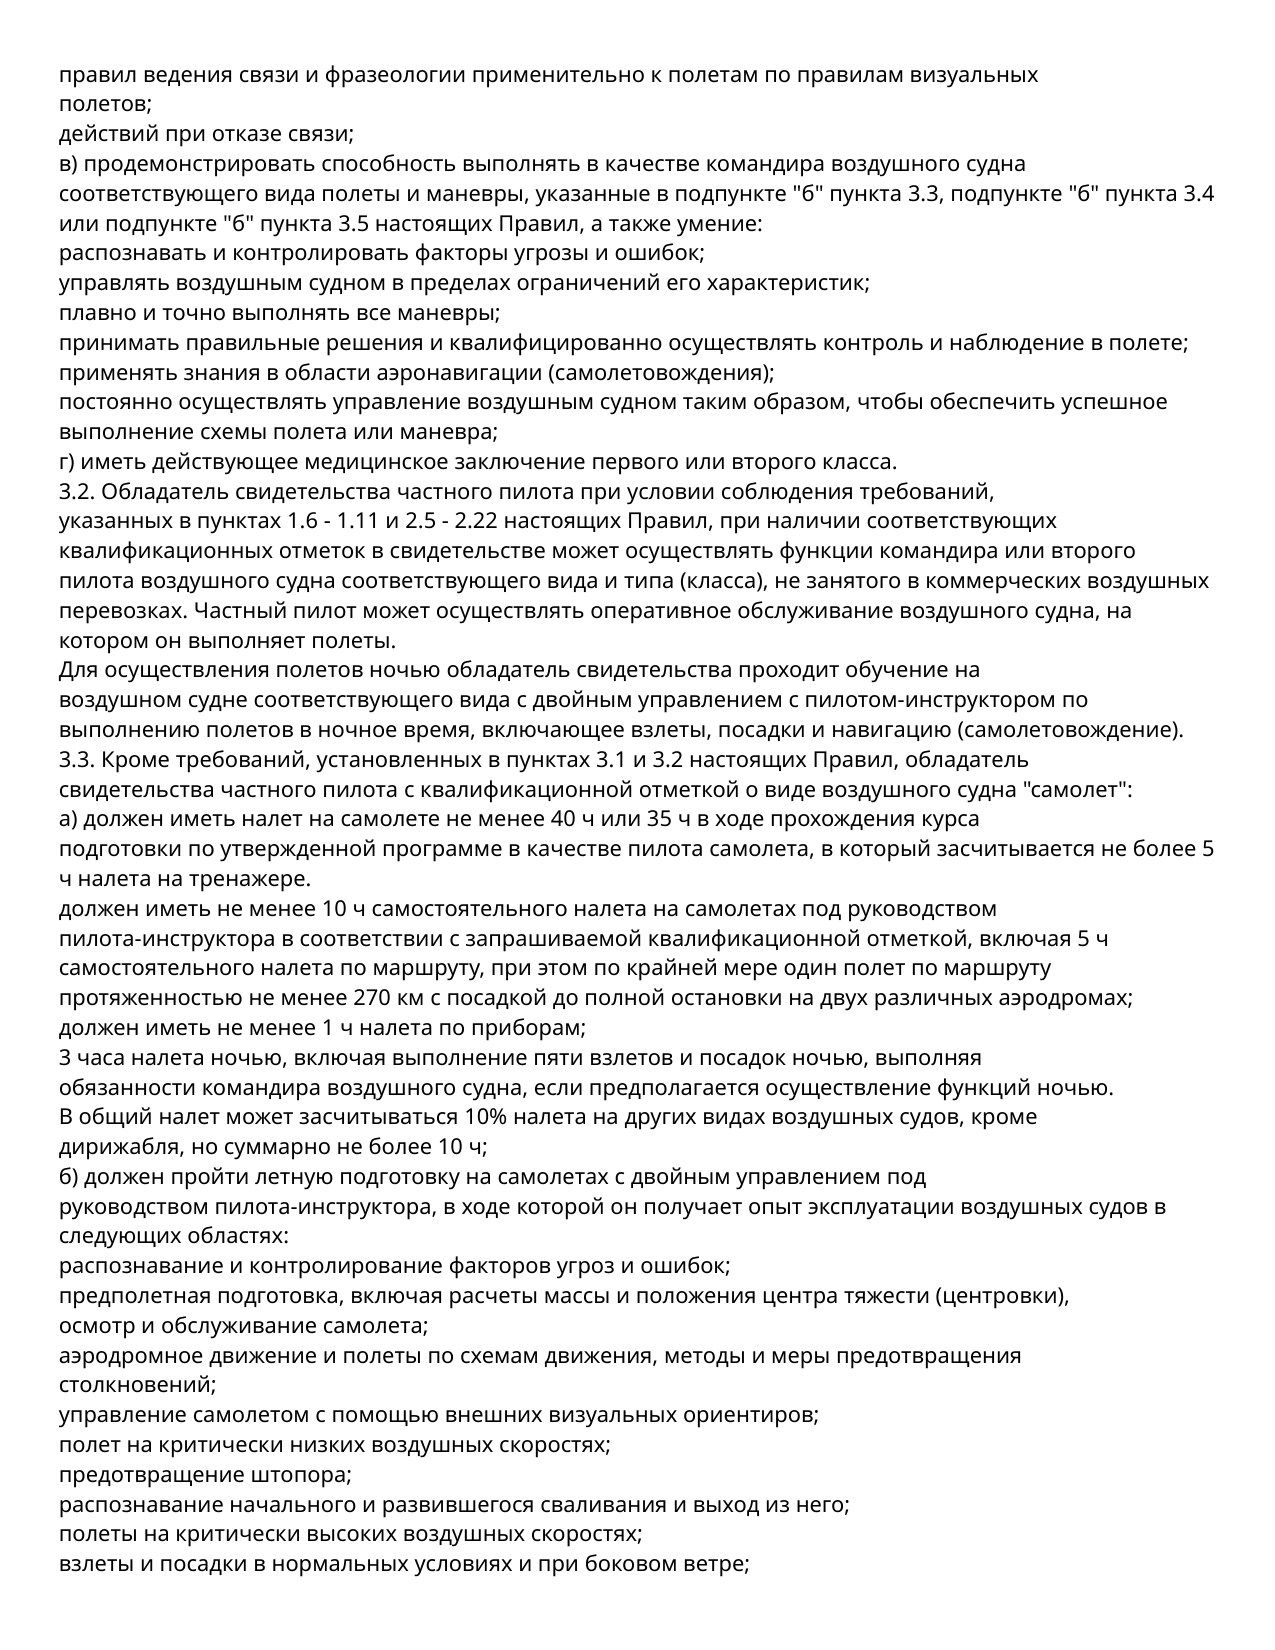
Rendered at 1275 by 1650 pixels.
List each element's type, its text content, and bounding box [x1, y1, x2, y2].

text пилота-инструктора в соответствии с запрашиваемой квалификационной отметкой, включая 5 ч самостоятельного налета по маршруту, при этом по крайней мере один полет по маршруту протяженностью не менее 270 км с посадкой до полной остановки на двух различных аэродромах; [58, 922, 1216, 1012]
text в) продемонстрировать способность выполнять в качестве командира воздушного судна [58, 148, 1216, 178]
text 3.3. Кроме требований, установленных в пунктах 3.1 и 3.2 настоящих Правил, обладатель [58, 744, 1216, 773]
text столкновений; [58, 1369, 1216, 1399]
text полетов; [58, 88, 1216, 118]
text осмотр и обслуживание самолета; [58, 1310, 1216, 1339]
text распознавание и контролирование факторов угроз и ошибок; [58, 1250, 1216, 1280]
text 3.2. Обладатель свидетельства частного пилота при условии соблюдения требований, [58, 476, 1216, 505]
text б) должен пройти летную подготовку на самолетах с двойным управлением под [58, 1161, 1216, 1191]
text воздушном судне соответствующего вида с двойным управлением с пилотом-инструктором по выполнению полетов в ночное время, включающее взлеты, посадки и навигацию (самолетовождение). [58, 684, 1216, 744]
text должен иметь не менее 10 ч самостоятельного налета на самолетах под руководством [58, 893, 1216, 922]
text подготовки по утвержденной программе в качестве пилота самолета, в который засчитывается не более 5 ч налета на тренажере. [58, 833, 1216, 893]
text аэродромное движение и полеты по схемам движения, методы и меры предотвращения [58, 1339, 1216, 1369]
text соответствующего вида полеты и маневры, указанные в подпункте "б" пункта 3.3, подпункте "б" пункта 3.4 или подпункте "б" пункта 3.5 настоящих Правил, а также умение: [58, 178, 1216, 237]
text а) должен иметь налет на самолете не менее 40 ч или 35 ч в ходе прохождения курса [58, 803, 1216, 833]
text применять знания в области аэронавигации (самолетовождения); [58, 356, 1216, 386]
text 3 часа налета ночью, включая выполнение пяти взлетов и посадок ночью, выполняя [58, 1042, 1216, 1071]
text постоянно осуществлять управление воздушным судном таким образом, чтобы обеспечить успешное выполнение схемы полета или маневра; [58, 386, 1216, 446]
text распознавать и контролировать факторы угрозы и ошибок; [58, 237, 1216, 267]
text свидетельства частного пилота с квалификационной отметкой о виде воздушного судна "самолет": [58, 773, 1216, 803]
text В общий налет может засчитываться 10% налета на других видах воздушных судов, кроме [58, 1101, 1216, 1131]
text плавно и точно выполнять все маневры; [58, 297, 1216, 327]
text дирижабля, но суммарно не более 10 ч; [58, 1131, 1216, 1161]
text полет на критически низких воздушных скоростях; [58, 1429, 1216, 1459]
text обязанности командира воздушного судна, если предполагается осуществление функций ночью. [58, 1071, 1216, 1101]
text предполетная подготовка, включая расчеты массы и положения центра тяжести (центровки), [58, 1280, 1216, 1310]
text распознавание начального и развившегося сваливания и выход из него; [58, 1488, 1216, 1518]
text предотвращение штопора; [58, 1459, 1216, 1488]
text взлеты и посадки в нормальных условиях и при боковом ветре; [58, 1548, 1216, 1578]
text должен иметь не менее 1 ч налета по приборам; [58, 1012, 1216, 1042]
text указанных в пунктах 1.6 - 1.11 и 2.5 - 2.22 настоящих Правил, при наличии соответствующих квалификационных отметок в свидетельстве может осуществлять функции командира или второго пилота воздушного судна соответствующего вида и типа (класса), не занятого в коммерческих воздушных перевозках. Частный пилот может осуществлять оперативное обслуживание воздушного судна, на котором он выполняет полеты. [58, 505, 1216, 654]
text управление самолетом с помощью внешних визуальных ориентиров; [58, 1399, 1216, 1429]
text управлять воздушным судном в пределах ограничений его характеристик; [58, 267, 1216, 297]
text правил ведения связи и фразеологии применительно к полетам по правилам визуальных [58, 58, 1216, 88]
text г) иметь действующее медицинское заключение первого или второго класса. [58, 446, 1216, 476]
text руководством пилота-инструктора, в ходе которой он получает опыт эксплуатации воздушных судов в следующих областях: [58, 1191, 1216, 1250]
text принимать правильные решения и квалифицированно осуществлять контроль и наблюдение в полете; [58, 327, 1216, 356]
text действий при отказе связи; [58, 118, 1216, 148]
text полеты на критически высоких воздушных скоростях; [58, 1518, 1216, 1548]
text Для осуществления полетов ночью обладатель свидетельства проходит обучение на [58, 654, 1216, 684]
